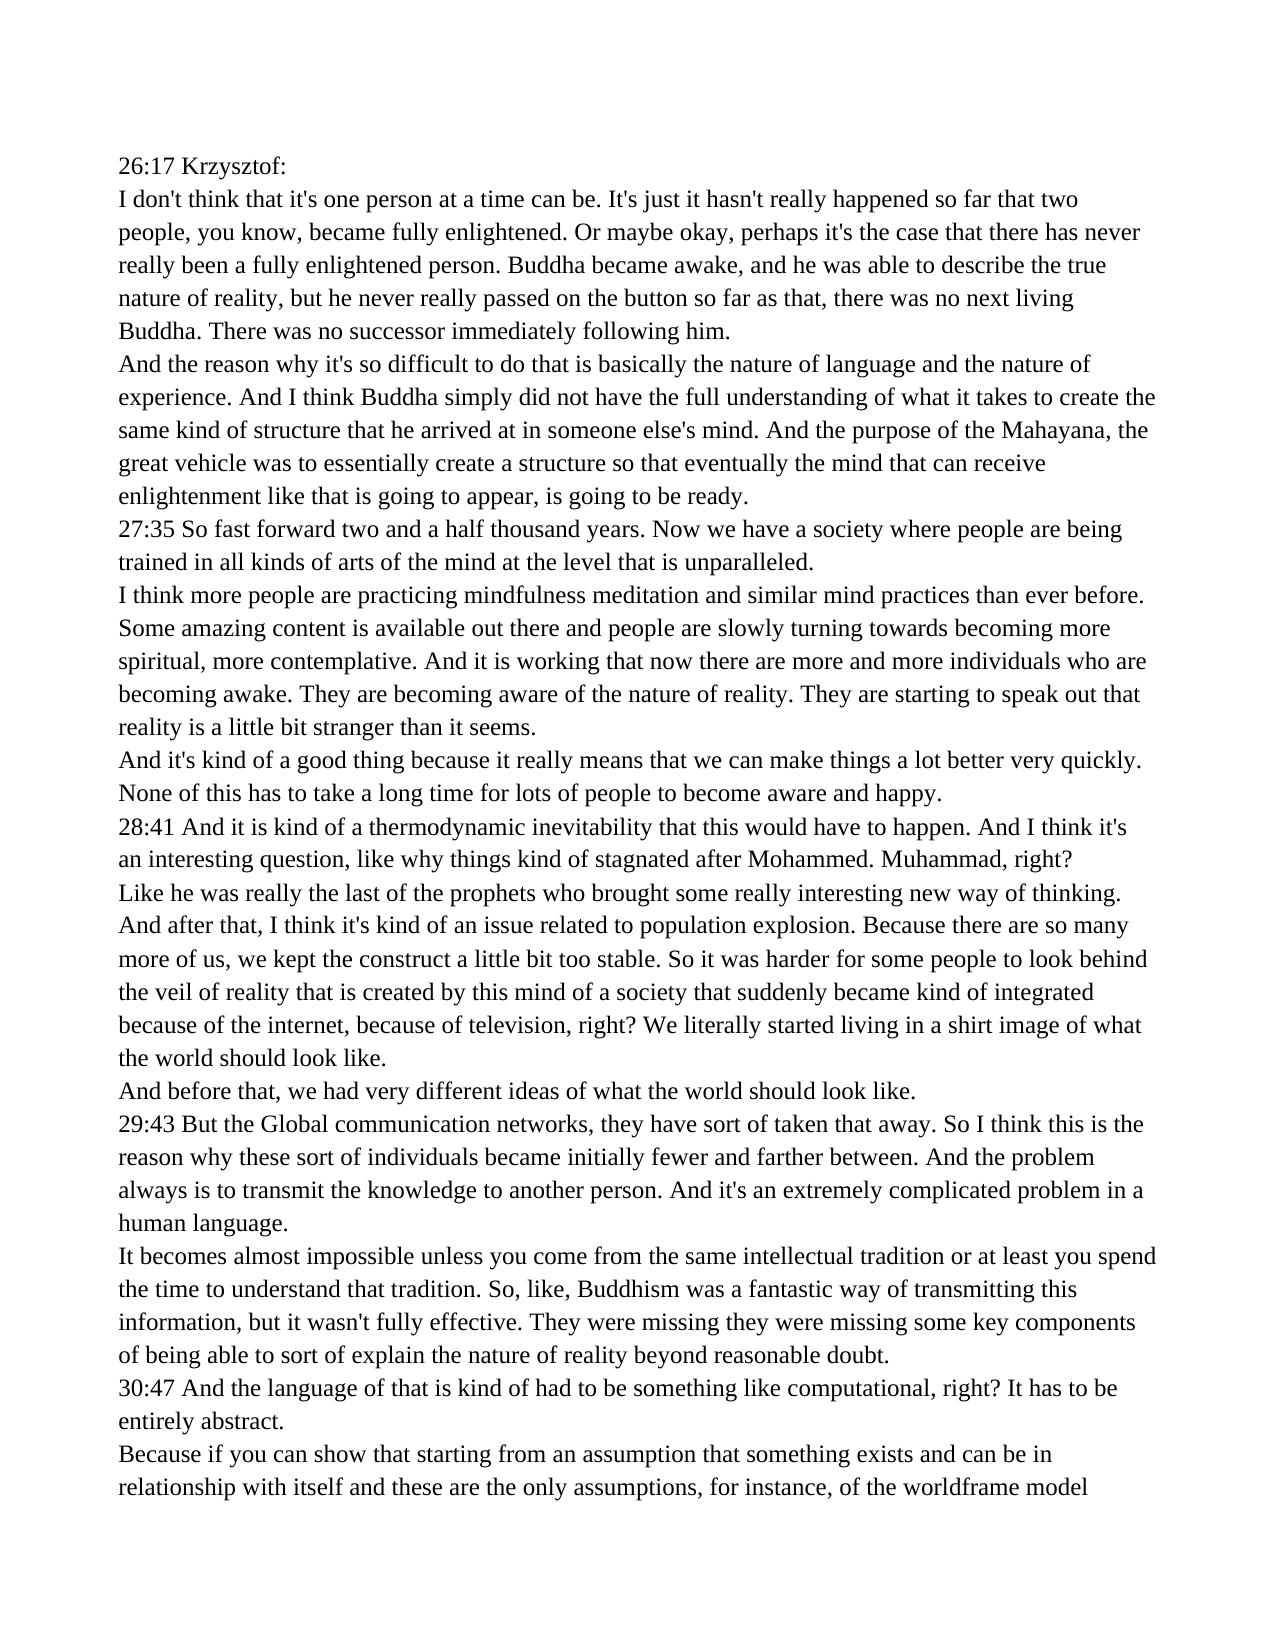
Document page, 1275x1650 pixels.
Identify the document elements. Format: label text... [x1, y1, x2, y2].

text Because if you can show that starting from an assumption that something exists and can be in relationship with itself and these are the only assumptions, for instance, of the worldframe model [118, 1439, 1157, 1501]
text And before that, we had very different ideas of what the world should look like. [118, 1076, 1157, 1104]
text And it's kind of a good thing because it really means that we can make things a lot better very quickly. None of this has to take a long time for lots of people to become aware and happy. [118, 746, 1157, 807]
text I think more people are practicing mindfulness meditation and similar mind practices than ever before. Some amazing content is available out there and people are slowly turning towards becoming more spiritual, more contemplative. And it is working that now there are more and more individuals who are becoming awake. They are becoming aware of the nature of reality. They are starting to speak out that reality is a little bit stranger than it seems. [118, 580, 1157, 741]
text And the reason why it's so difficult to do that is basically the nature of language and the nature of experience. And I think Buddha simply did not have the full understanding of what it takes to create the same kind of structure that he arrived at in someone else's mind. And the purpose of the Mahayana, the great vehicle was to essentially create a structure so that eventually the mind that can receive enlightenment like that is going to appear, is going to be ready. [118, 349, 1157, 510]
text 28:41 And it is kind of a thermodynamic inevitability that this would have to happen. And I think it's an interesting question, like why things kind of stagnated after Mohammed. Muhammad, right? [118, 812, 1157, 873]
text 29:43 But the Global communication networks, they have sort of taken that away. So I think this is the reason why these sort of individuals became initially fewer and farther between. And the problem always is to transmit the knowledge to another person. And it's an extremely complicated problem in a human language. [118, 1109, 1157, 1237]
text I don't think that it's one person at a time can be. It's just it hasn't really happened so far that two people, you know, became fully enlightened. Or maybe okay, perhaps it's the case that there has never really been a fully enlightened person. Buddha became awake, and he was able to describe the true nature of reality, but he never really passed on the button so far as that, there was no next living Buddha. There was no successor immediately following him. [118, 184, 1157, 345]
text 26:17 Krzysztof: [118, 151, 1157, 180]
text It becomes almost impossible unless you come from the same intellectual tradition or at least you spend the time to understand that tradition. So, like, Buddhism was a fantastic way of transmitting this information, but it wasn't fully effective. They were missing they were missing some key components of being able to sort of explain the nature of reality beyond reasonable doubt. [118, 1241, 1157, 1369]
text 30:47 And the language of that is kind of had to be something like computational, right? It has to be entirely abstract. [118, 1373, 1157, 1435]
text Like he was really the last of the prophets who brought some really interesting new way of thinking. And after that, I think it's kind of an issue related to population explosion. Because there are so many more of us, we kept the construct a little bit too stable. So it was harder for some people to look behind the veil of reality that is created by this mind of a society that suddenly became kind of integrated because of the internet, because of television, right? We literally started living in a shirt image of what the world should look like. [118, 878, 1157, 1071]
text 27:35 So fast forward two and a half thousand years. Now we have a society where people are being trained in all kinds of arts of the mind at the level that is unparalleled. [118, 514, 1157, 576]
